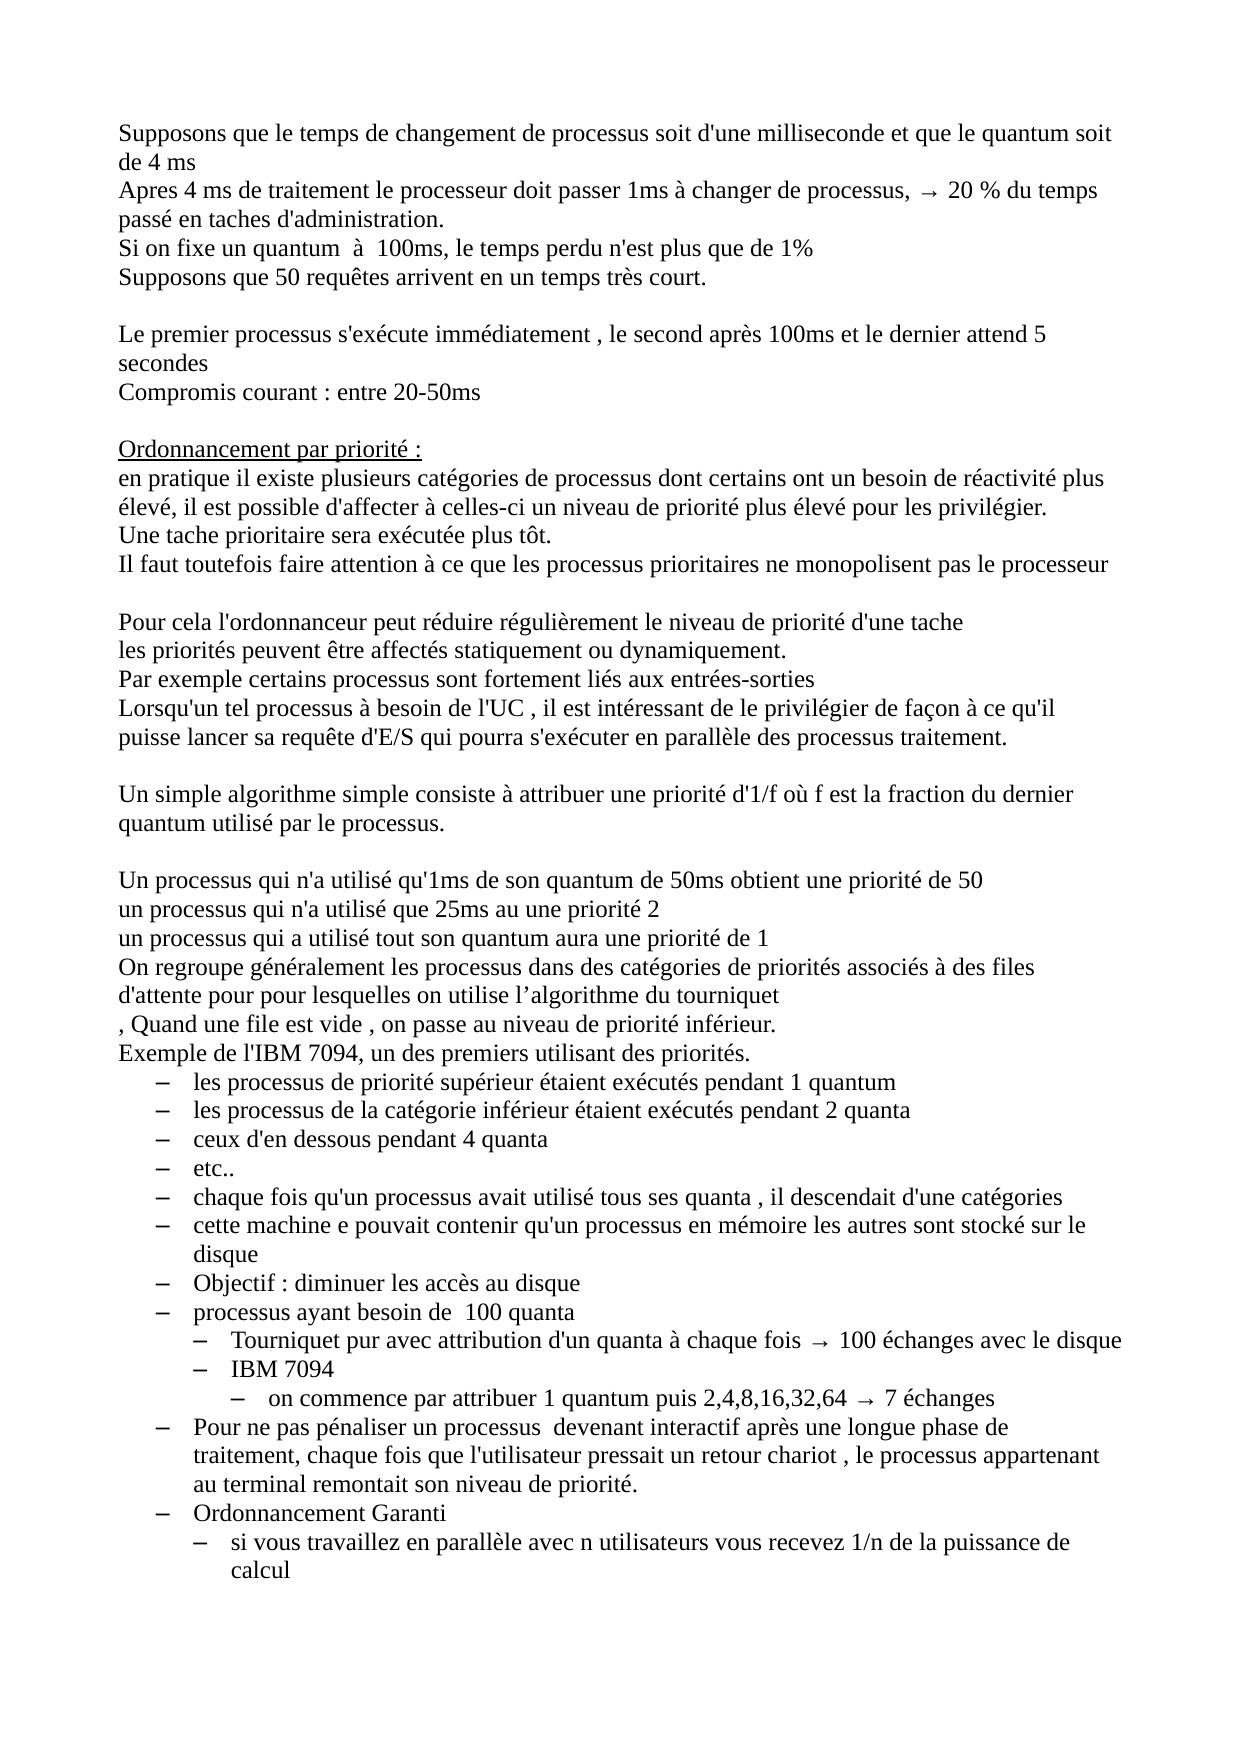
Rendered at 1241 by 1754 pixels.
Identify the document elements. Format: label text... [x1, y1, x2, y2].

list Pour ne pas pénaliser un processus devenant interactif après une longue phase de traitement, chaque fois que l'utilisateur pressait un retour chariot , le processus appartenant au terminal remontait son niveau de priorité. [156, 1412, 1122, 1498]
text Supposons que 50 requêtes arrivent en un temps très court. [118, 262, 1122, 291]
text Une tache prioritaire sera exécutée plus tôt. [118, 521, 1122, 549]
text On regroupe généralement les processus dans des catégories de priorités associés à des files d'attente pour pour lesquelles on utilise l’algorithme du tourniquet [118, 952, 1122, 1009]
text Le premier processus s'exécute immédiatement , le second après 100ms et le dernier attend 5 secondes [118, 319, 1122, 377]
text Lorsqu'un tel processus à besoin de l'UC , il est intéressant de le privilégier de façon à ce qu'il puisse lancer sa requête d'E/S qui pourra s'exécuter en parallèle des processus traitement. [118, 693, 1122, 751]
text Compromis courant : entre 20-50ms [118, 377, 1122, 406]
list IBM 7094 [193, 1354, 1122, 1383]
text , Quand une file est vide , on passe au niveau de priorité inférieur. [118, 1009, 1122, 1038]
list etc.. [156, 1153, 1122, 1182]
text les priorités peuvent être affectés statiquement ou dynamiquement. [118, 636, 1122, 664]
list Ordonnancement Garanti [156, 1498, 1122, 1527]
text Si on fixe un quantum à 100ms, le temps perdu n'est plus que de 1% [118, 233, 1122, 262]
text Apres 4 ms de traitement le processeur doit passer 1ms à changer de processus, → 20 % du temps passé en taches d'administration. [118, 176, 1122, 233]
list les processus de la catégorie inférieur étaient exécutés pendant 2 quanta [156, 1096, 1122, 1124]
text un processus qui a utilisé tout son quantum aura une priorité de 1 [118, 923, 1122, 952]
list Tourniquet pur avec attribution d'un quanta à chaque fois → 100 échanges avec le disque [193, 1326, 1122, 1354]
list processus ayant besoin de 100 quanta [156, 1297, 1122, 1326]
text en pratique il existe plusieurs catégories de processus dont certains ont un besoin de réactivité plus élevé, il est possible d'affecter à celles-ci un niveau de priorité plus élevé pour les privilégier. [118, 463, 1122, 521]
list chaque fois qu'un processus avait utilisé tous ses quanta , il descendait d'une catégories [156, 1182, 1122, 1211]
text Il faut toutefois faire attention à ce que les processus prioritaires ne monopolisent pas le processeur [118, 549, 1122, 578]
text Par exemple certains processus sont fortement liés aux entrées-sorties [118, 664, 1122, 693]
text Ordonnancement par priorité : [118, 434, 1122, 463]
list cette machine e pouvait contenir qu'un processus en mémoire les autres sont stocké sur le disque [156, 1211, 1122, 1268]
text Supposons que le temps de changement de processus soit d'une milliseconde et que le quantum soit de 4 ms [118, 118, 1122, 176]
list si vous travaillez en parallèle avec n utilisateurs vous recevez 1/n de la puissance de calcul [193, 1527, 1122, 1584]
list Objectif : diminuer les accès au disque [156, 1268, 1122, 1297]
list ceux d'en dessous pendant 4 quanta [156, 1124, 1122, 1153]
text Un simple algorithme simple consiste à attribuer une priorité d'1/f où f est la fraction du dernier quantum utilisé par le processus. [118, 779, 1122, 837]
text un processus qui n'a utilisé que 25ms au une priorité 2 [118, 894, 1122, 923]
text Pour cela l'ordonnanceur peut réduire régulièrement le niveau de priorité d'une tache [118, 607, 1122, 636]
list on commence par attribuer 1 quantum puis 2,4,8,16,32,64 → 7 échanges [231, 1383, 1122, 1412]
text Un processus qui n'a utilisé qu'1ms de son quantum de 50ms obtient une priorité de 50 [118, 866, 1122, 894]
list les processus de priorité supérieur étaient exécutés pendant 1 quantum [156, 1067, 1122, 1096]
text Exemple de l'IBM 7094, un des premiers utilisant des priorités. [118, 1038, 1122, 1067]
